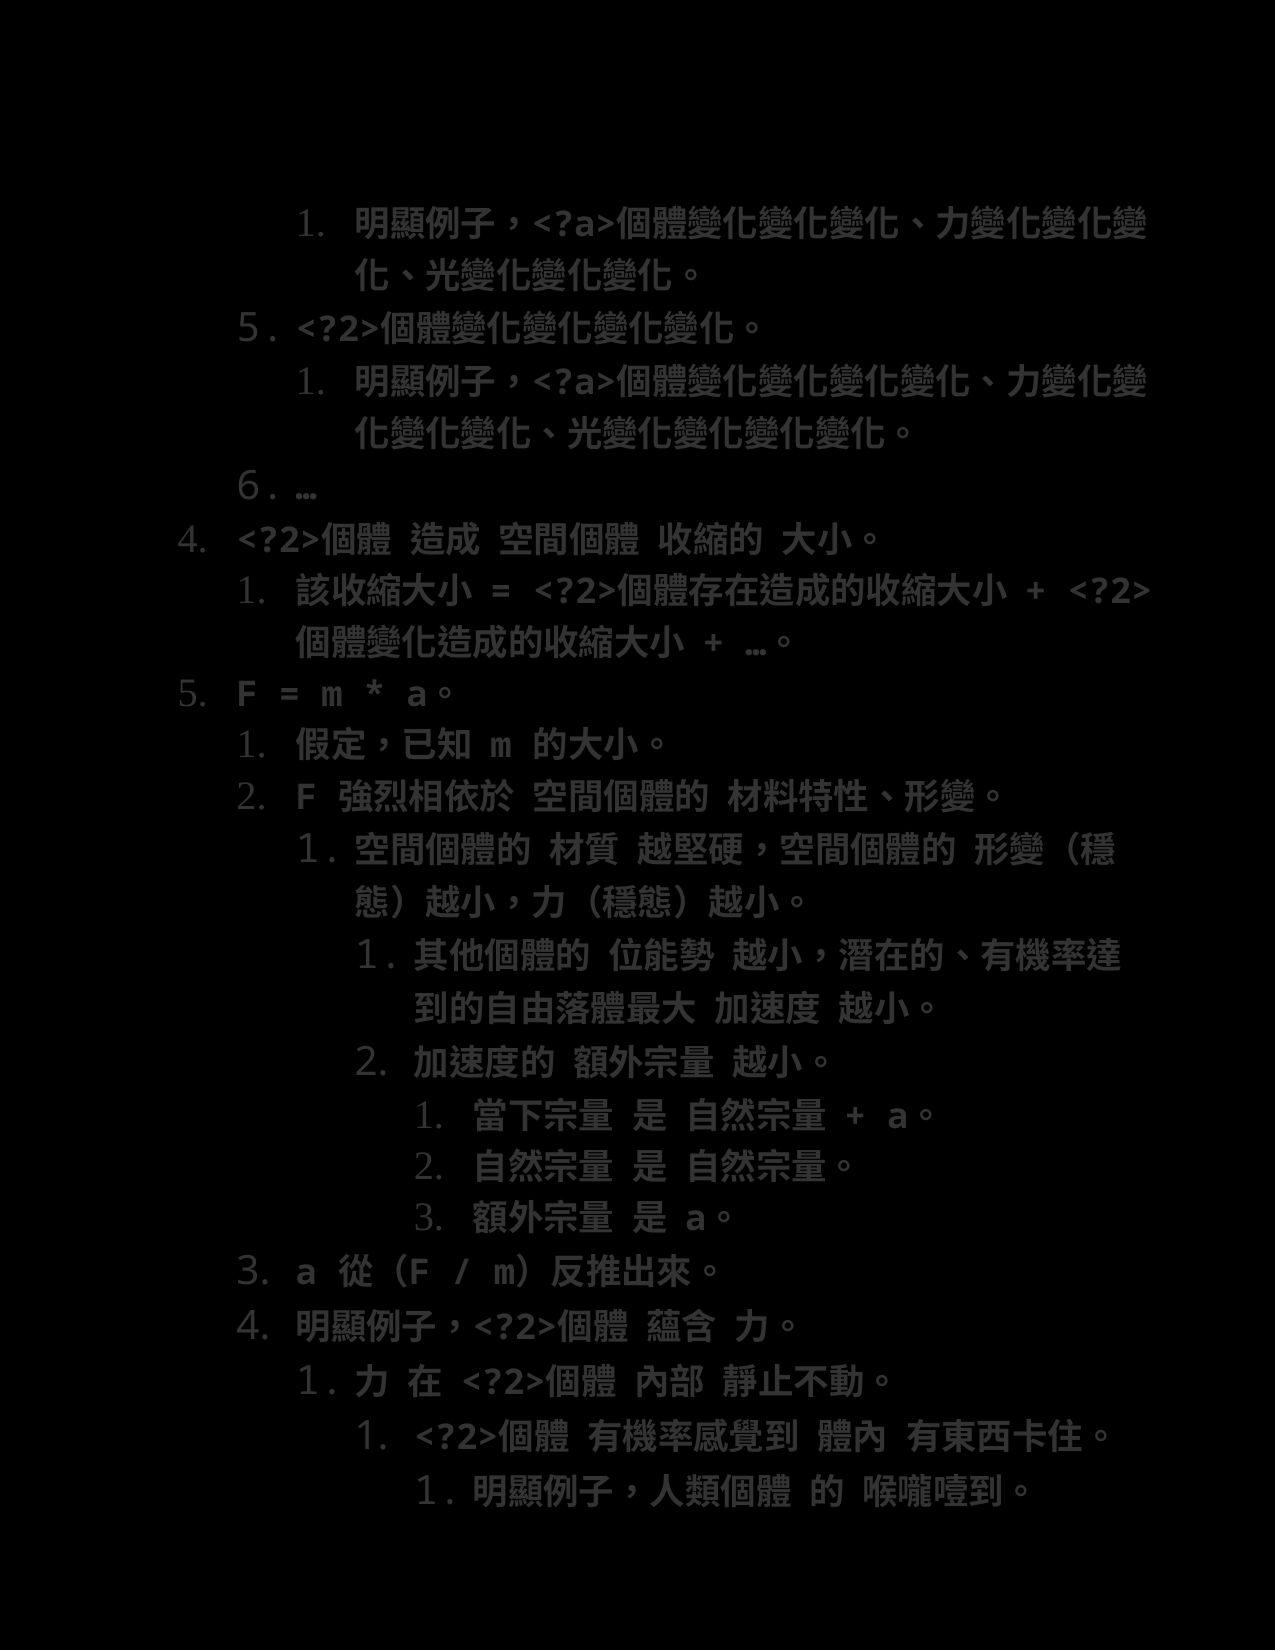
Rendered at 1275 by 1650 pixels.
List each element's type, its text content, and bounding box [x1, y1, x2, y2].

list 明顯例子，<?2>個體 蘊含 力。 [236, 1296, 1157, 1351]
list 自然宗量 是 自然宗量。 [413, 1138, 1157, 1190]
list <?2>個體 有機率感覺到 體內 有東西卡住。 [354, 1406, 1157, 1462]
list … [236, 456, 1157, 511]
list 其他個體的 位能勢 越小，潛在的、有機率達到的自由落體最大 加速度 越小。 [354, 926, 1157, 1032]
list <?2>個體 造成 空間個體 收縮的 大小。 [177, 511, 1157, 563]
list 空間個體的 材質 越堅硬，空間個體的 形變（穩態）越小，力（穩態）越小。 [295, 819, 1157, 926]
list 該收縮大小 = <?2>個體存在造成的收縮大小 + <?2>個體變化造成的收縮大小 + …。 [236, 563, 1157, 665]
list 明顯例子，<?a>個體變化變化變化變化、力變化變化變化變化、光變化變化變化變化。 [295, 353, 1157, 456]
list 額外宗量 是 a。 [413, 1190, 1157, 1241]
list <?2>個體變化變化變化變化。 [236, 298, 1157, 353]
list 明顯例子，人類個體 的 喉嚨噎到。 [413, 1462, 1157, 1517]
list a 從（F / m）反推出來。 [236, 1241, 1157, 1296]
list 力 在 <?2>個體 內部 靜止不動。 [295, 1351, 1157, 1406]
list 明顯例子，<?a>個體變化變化變化、力變化變化變化、光變化變化變化。 [295, 196, 1157, 298]
list F = m * a。 [177, 665, 1157, 717]
list 當下宗量 是 自然宗量 + a。 [413, 1087, 1157, 1138]
list 假定，已知 m 的大小。 [236, 717, 1157, 768]
list 加速度的 額外宗量 越小。 [354, 1032, 1157, 1087]
list F 強烈相依於 空間個體的 材料特性、形變。 [236, 768, 1157, 819]
